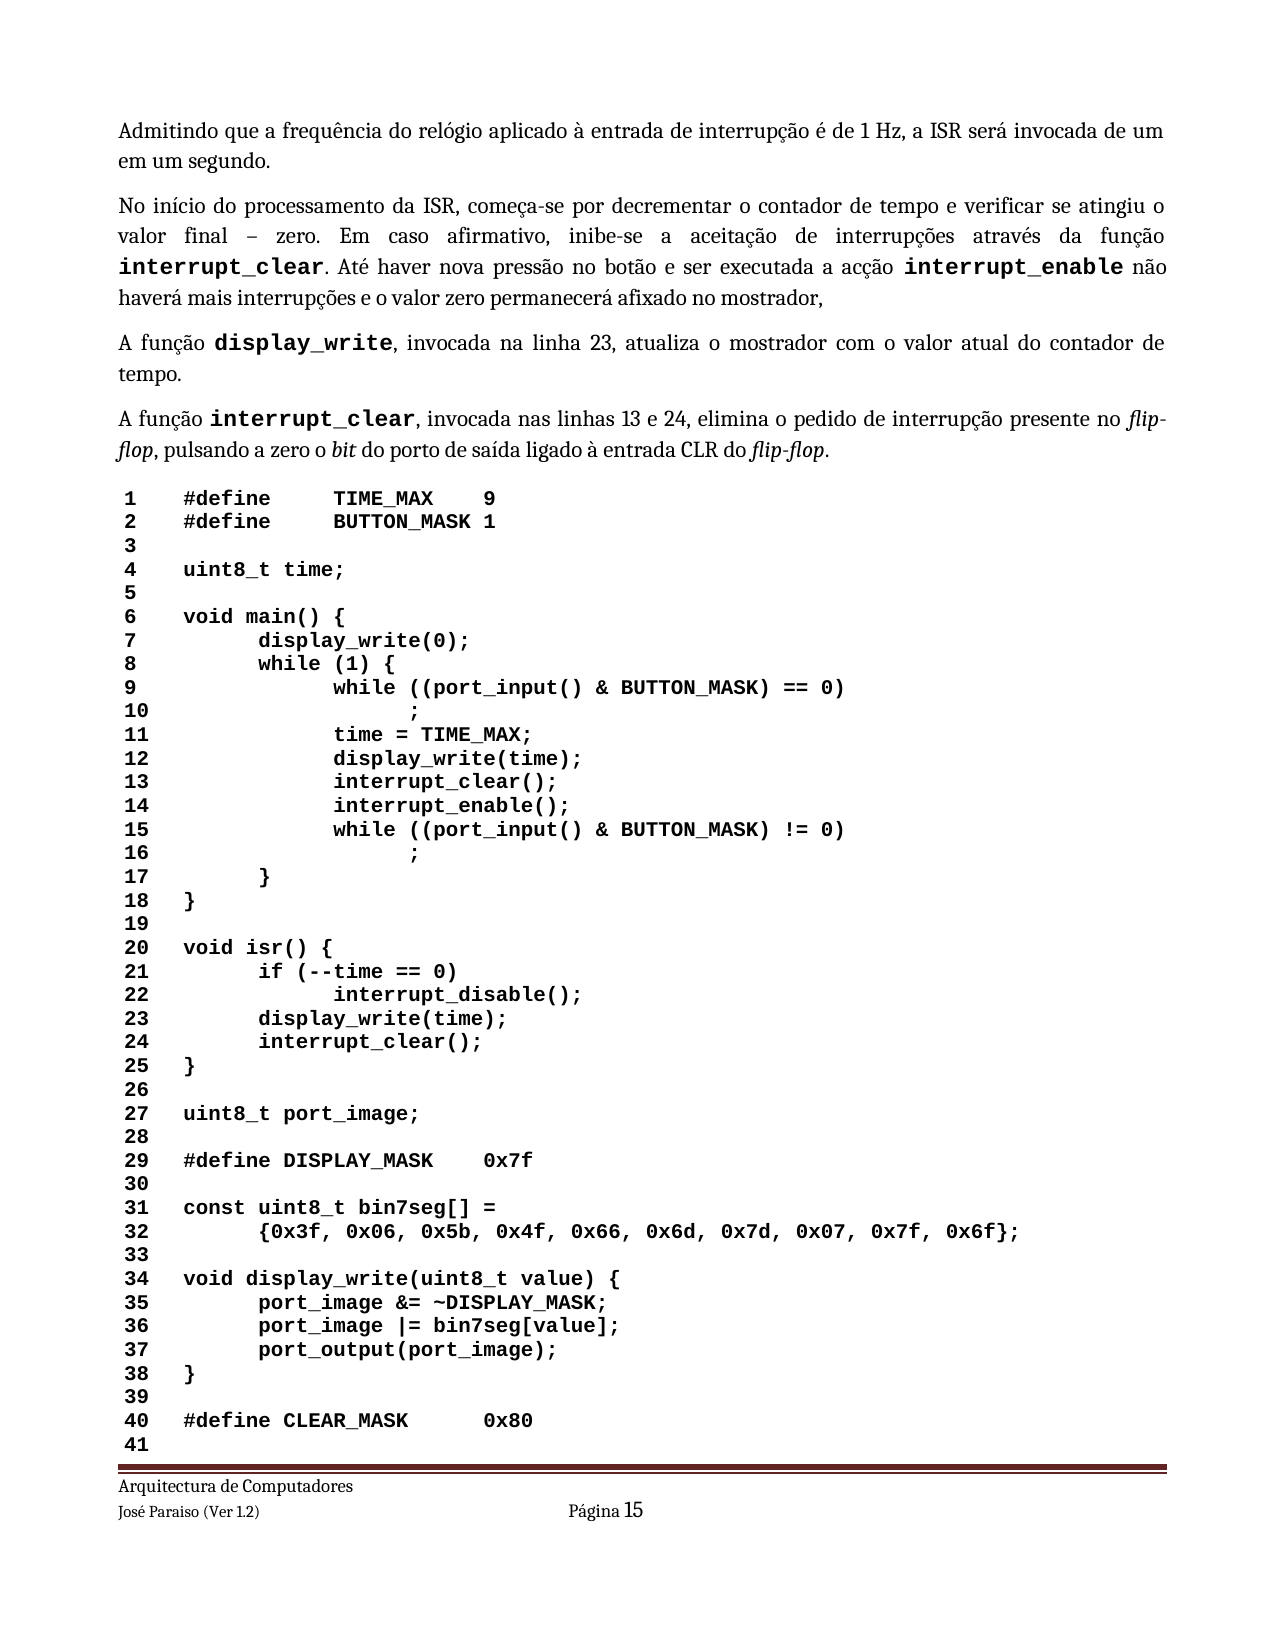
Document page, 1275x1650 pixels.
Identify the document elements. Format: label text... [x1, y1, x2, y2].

text No início do processamento da ISR, começa-se por decrementar o contador de tempo e verificar se atingiu o valor final – zero. Em caso afirmativo, inibe-se a aceitação de interrupções através da função interrupt_clear. Até haver nova pressão no botão e ser executada a acção interrupt_enable não haverá mais interrupções e o valor zero permanecerá afixado no mostrador, [118, 193, 1167, 311]
text A função display_write, invocada na linha 23, atualiza o mostrador com o valor atual do contador de tempo. [118, 330, 1167, 387]
table_header #define TIME_MAX 9 #define BUTTON_MASK 1 uint8_t time; void main() { display_write(0); while (1) { while ((port_input() & BUTTON_MASK) == 0) ; time = TIME_MAX; display_write(time); interrupt_clear(); interrupt_enable(); while ((port_input() & BUTTON_MASK) != 0) ; } } void isr() { if (--time == 0) interrupt_disable(); display_write(time); interrupt_clear(); } uint8_t port_image; #define DISPLAY_MASK 0x7f const uint8_t bin7seg[] = {0x3f, 0x06, 0x5b, 0x4f, 0x66, 0x6d, 0x7d, 0x07, 0x7f, 0x6f}; void display_write(uint8_t value) { port_image &= ~DISPLAY_MASK; port_image |= bin7seg[value]; port_output(port_image); } #define CLEAR_MASK 0x80 [178, 482, 1167, 1463]
text A função interrupt_clear, invocada nas linhas 13 e 24, elimina o pedido de interrupção presente no flip-flop, pulsando a zero o bit do porto de saída ligado à entrada CLR do flip-flop. [118, 406, 1167, 463]
table_header 1 2 3 4 5 6 7 8 9 10 11 12 13 14 15 16 17 18 19 20 21 22 23 24 25 26 27 28 29 30 31 32 33 34 35 36 37 38 39 40 41 [118, 482, 177, 1463]
text Admitindo que a frequência do relógio aplicado à entrada de interrupção é de 1 Hz, a ISR será invocada de um em um segundo. [118, 118, 1167, 175]
